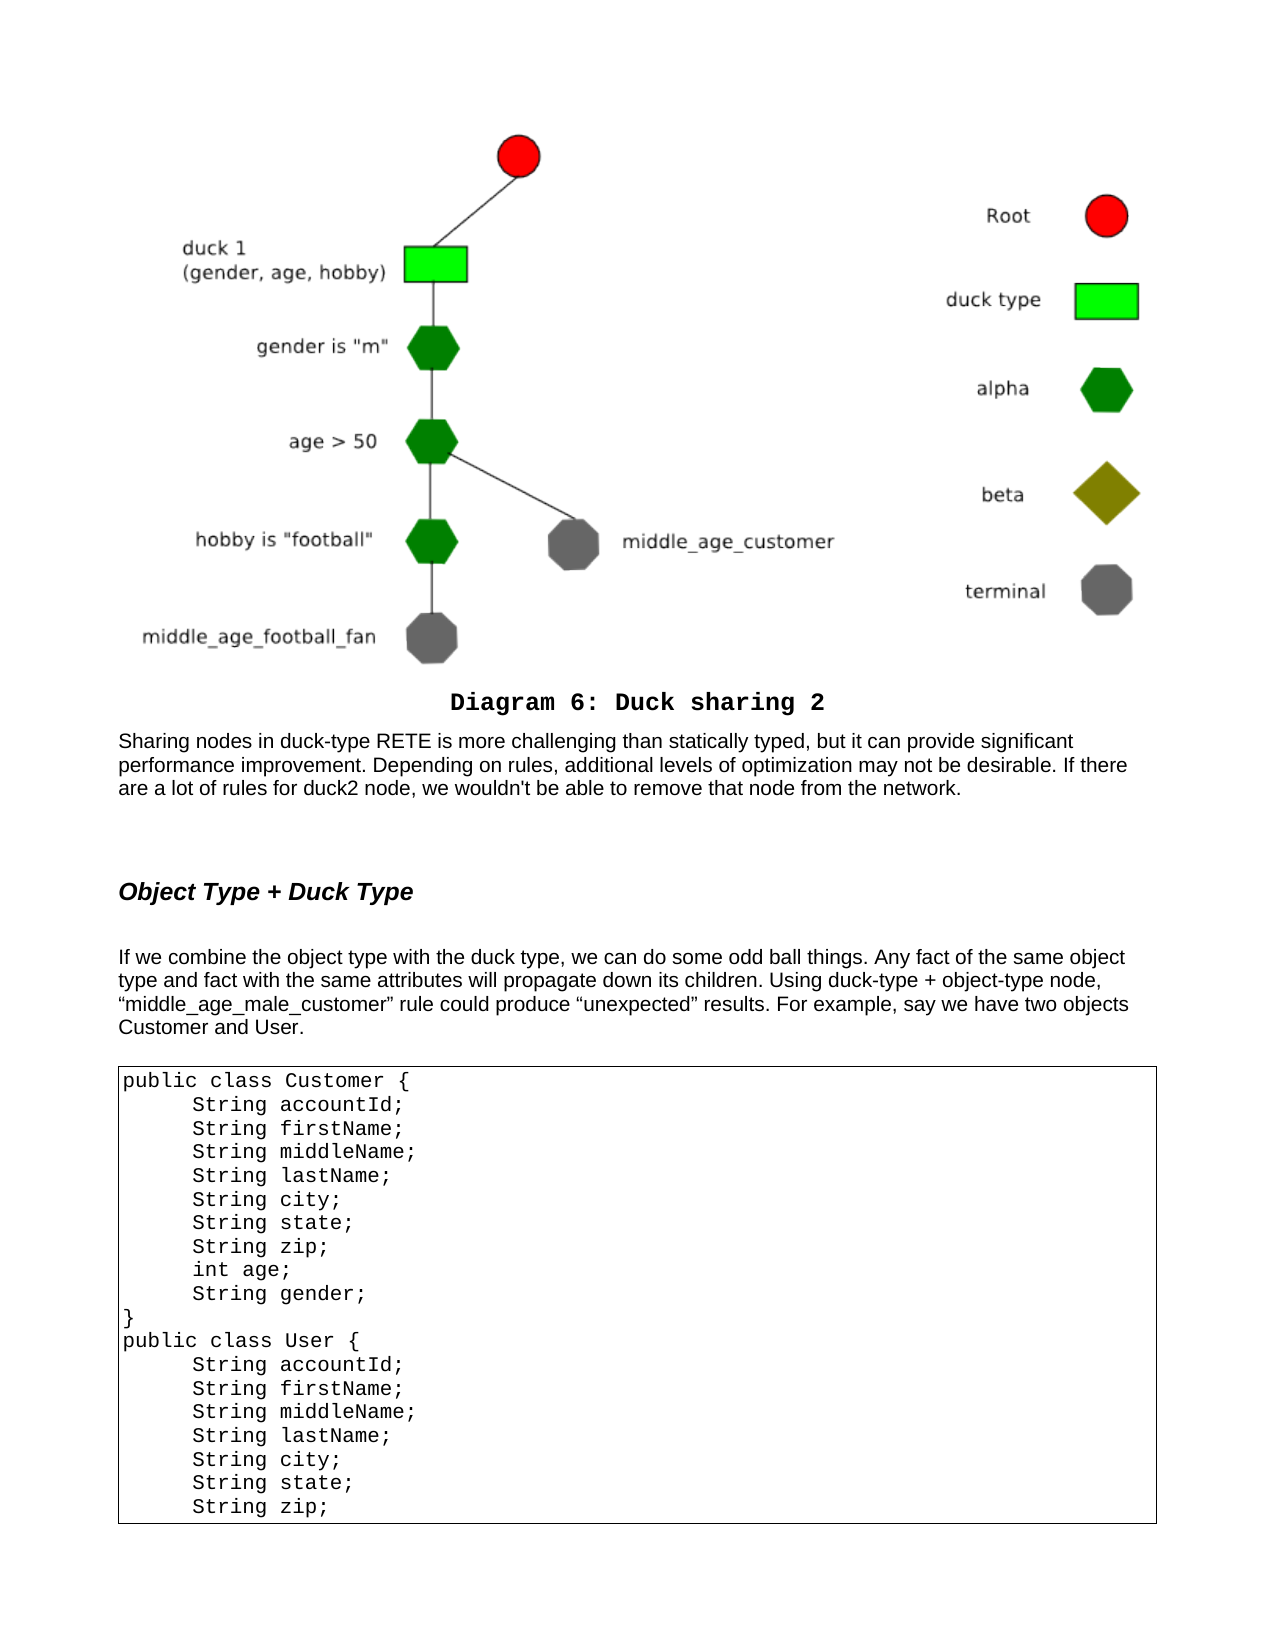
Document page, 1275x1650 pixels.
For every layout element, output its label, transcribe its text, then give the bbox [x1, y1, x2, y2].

text Diagram 6: Duck sharing 2 [118, 690, 1157, 718]
text public class Customer { [119, 1067, 1156, 1090]
text String gender; [119, 1279, 1156, 1303]
text String city; [119, 1444, 1156, 1468]
picture [118, 118, 1157, 690]
text Sharing nodes in duck-type RETE is more challenging than statically typed, but it can provide significant performance improvement. Depending on rules, additional levels of optimization may not be desirable. If there are a lot of rules for duck2 node, we wouldn't be able to remove that node from the network. [118, 730, 1157, 800]
text } [119, 1303, 1156, 1326]
subtitle Object Type + Duck Type [118, 878, 1157, 905]
text public class User { [119, 1326, 1156, 1350]
text String accountId; [119, 1090, 1156, 1113]
text String lastName; [119, 1421, 1156, 1444]
text int age; [119, 1255, 1156, 1279]
text String middleName; [119, 1397, 1156, 1421]
text String city; [119, 1184, 1156, 1208]
text String state; [119, 1208, 1156, 1232]
text String zip; [119, 1492, 1156, 1523]
text If we combine the object type with the duck type, we can do some odd ball things. Any fact of the same object type and fact with the same attributes will propagate down its children. Using duck-type + object-type node, “middle_age_male_customer” rule could produce “unexpected” results. For example, say we have two objects Customer and User. [118, 946, 1157, 1038]
text String firstName; [119, 1113, 1156, 1137]
text String state; [119, 1468, 1156, 1492]
text String middleName; [119, 1137, 1156, 1161]
text String firstName; [119, 1374, 1156, 1397]
text String accountId; [119, 1350, 1156, 1374]
text String lastName; [119, 1161, 1156, 1184]
text String zip; [119, 1232, 1156, 1255]
